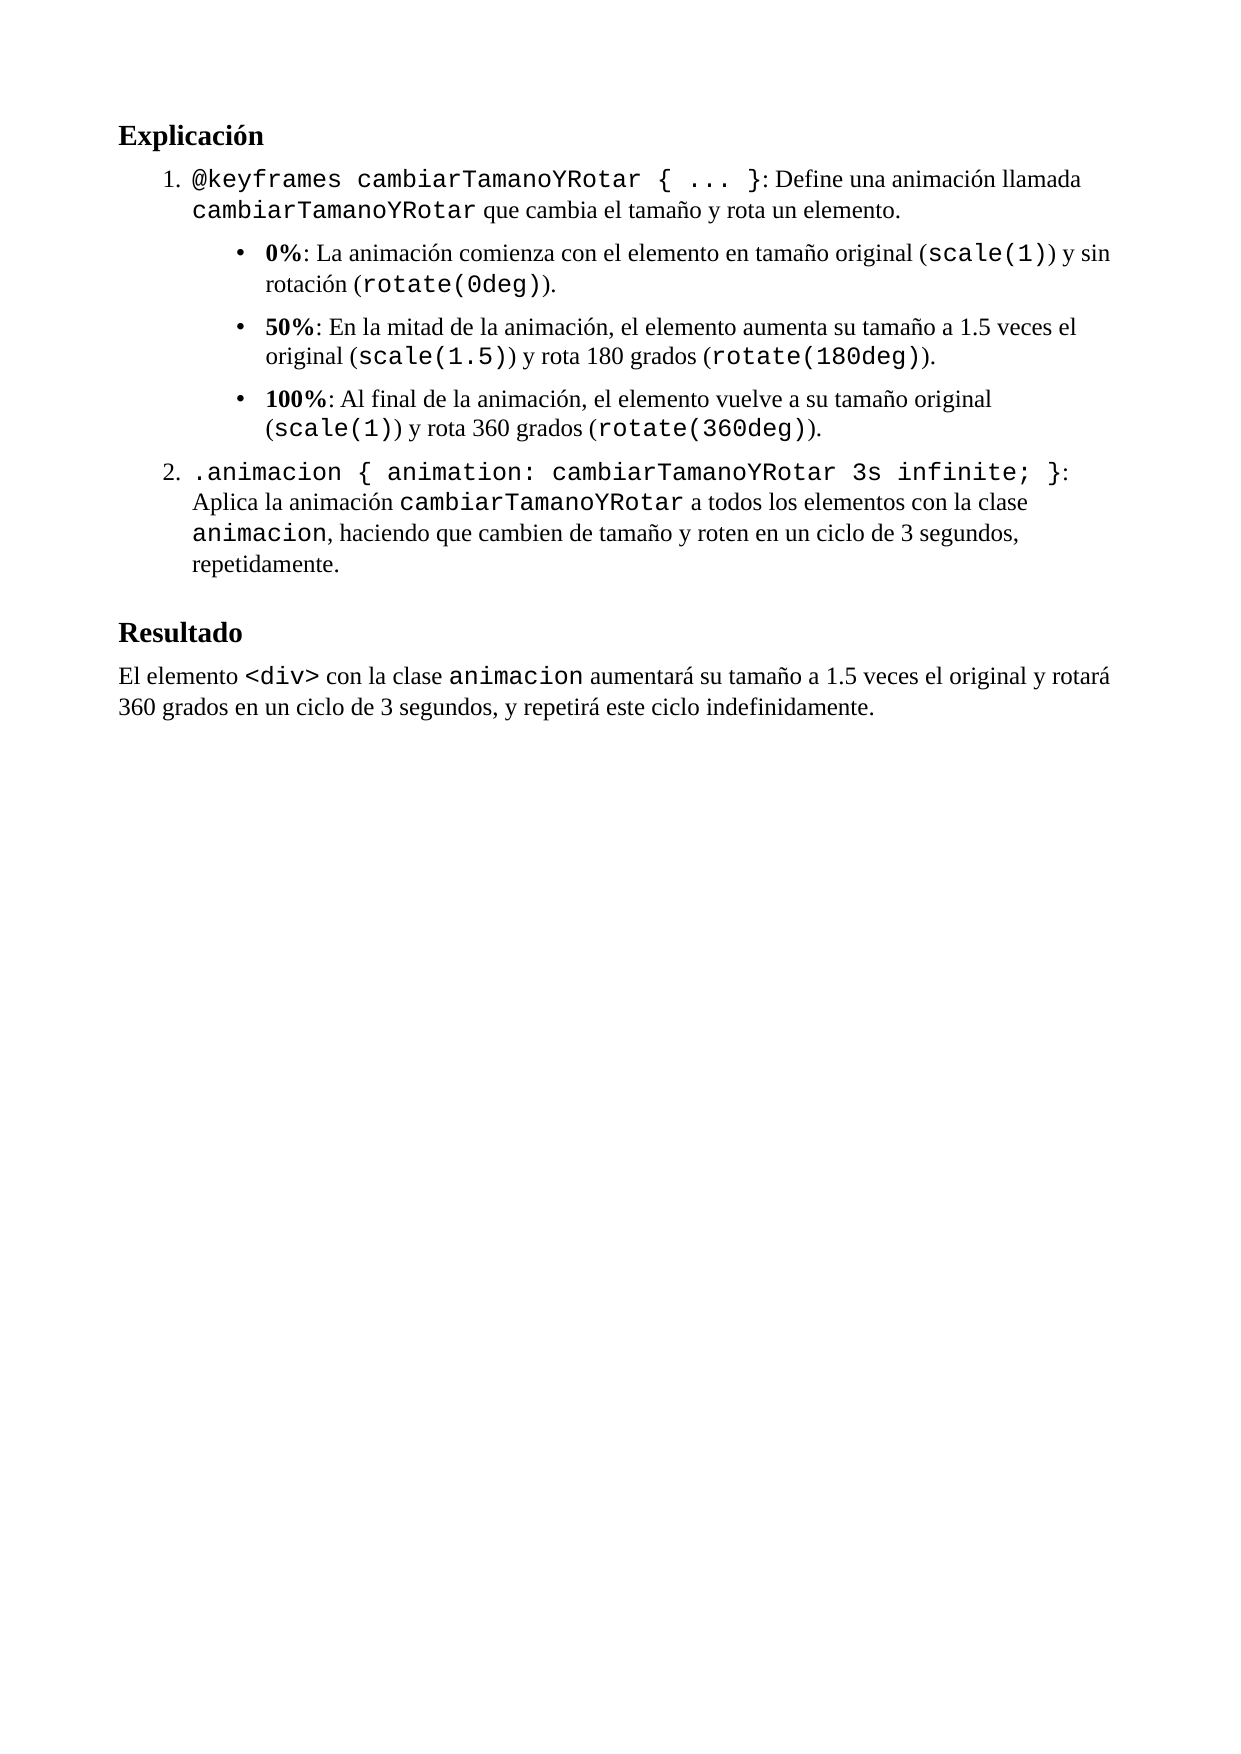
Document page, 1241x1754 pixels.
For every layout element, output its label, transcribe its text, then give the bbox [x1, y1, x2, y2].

subtitle Resultado [118, 615, 1122, 649]
list 100%: Al final de la animación, el elemento vuelve a su tamaño original (scale(1)) y rota 360 grados (rotate(360deg)). [236, 384, 1122, 444]
text El elemento <div> con la clase animacion aumentará su tamaño a 1.5 veces el original y rotará 360 grados en un ciclo de 3 segundos, y repetirá este ciclo indefinidamente. [118, 661, 1122, 721]
list @keyframes cambiarTamanoYRotar { ... }: Define una animación llamada cambiarTamanoYRotar que cambia el tamaño y rota un elemento. [162, 164, 1122, 226]
list 50%: En la mitad de la animación, el elemento aumenta su tamaño a 1.5 veces el original (scale(1.5)) y rota 180 grados (rotate(180deg)). [236, 312, 1122, 372]
list 0%: La animación comienza con el elemento en tamaño original (scale(1)) y sin rotación (rotate(0deg)). [236, 238, 1122, 300]
list .animacion { animation: cambiarTamanoYRotar 3s infinite; }: Aplica la animación cambiarTamanoYRotar a todos los elementos con la clase animacion, haciendo que cambien de tamaño y roten en un ciclo de 3 segundos, repetidamente. [162, 457, 1122, 578]
subtitle Explicación [118, 118, 1122, 152]
